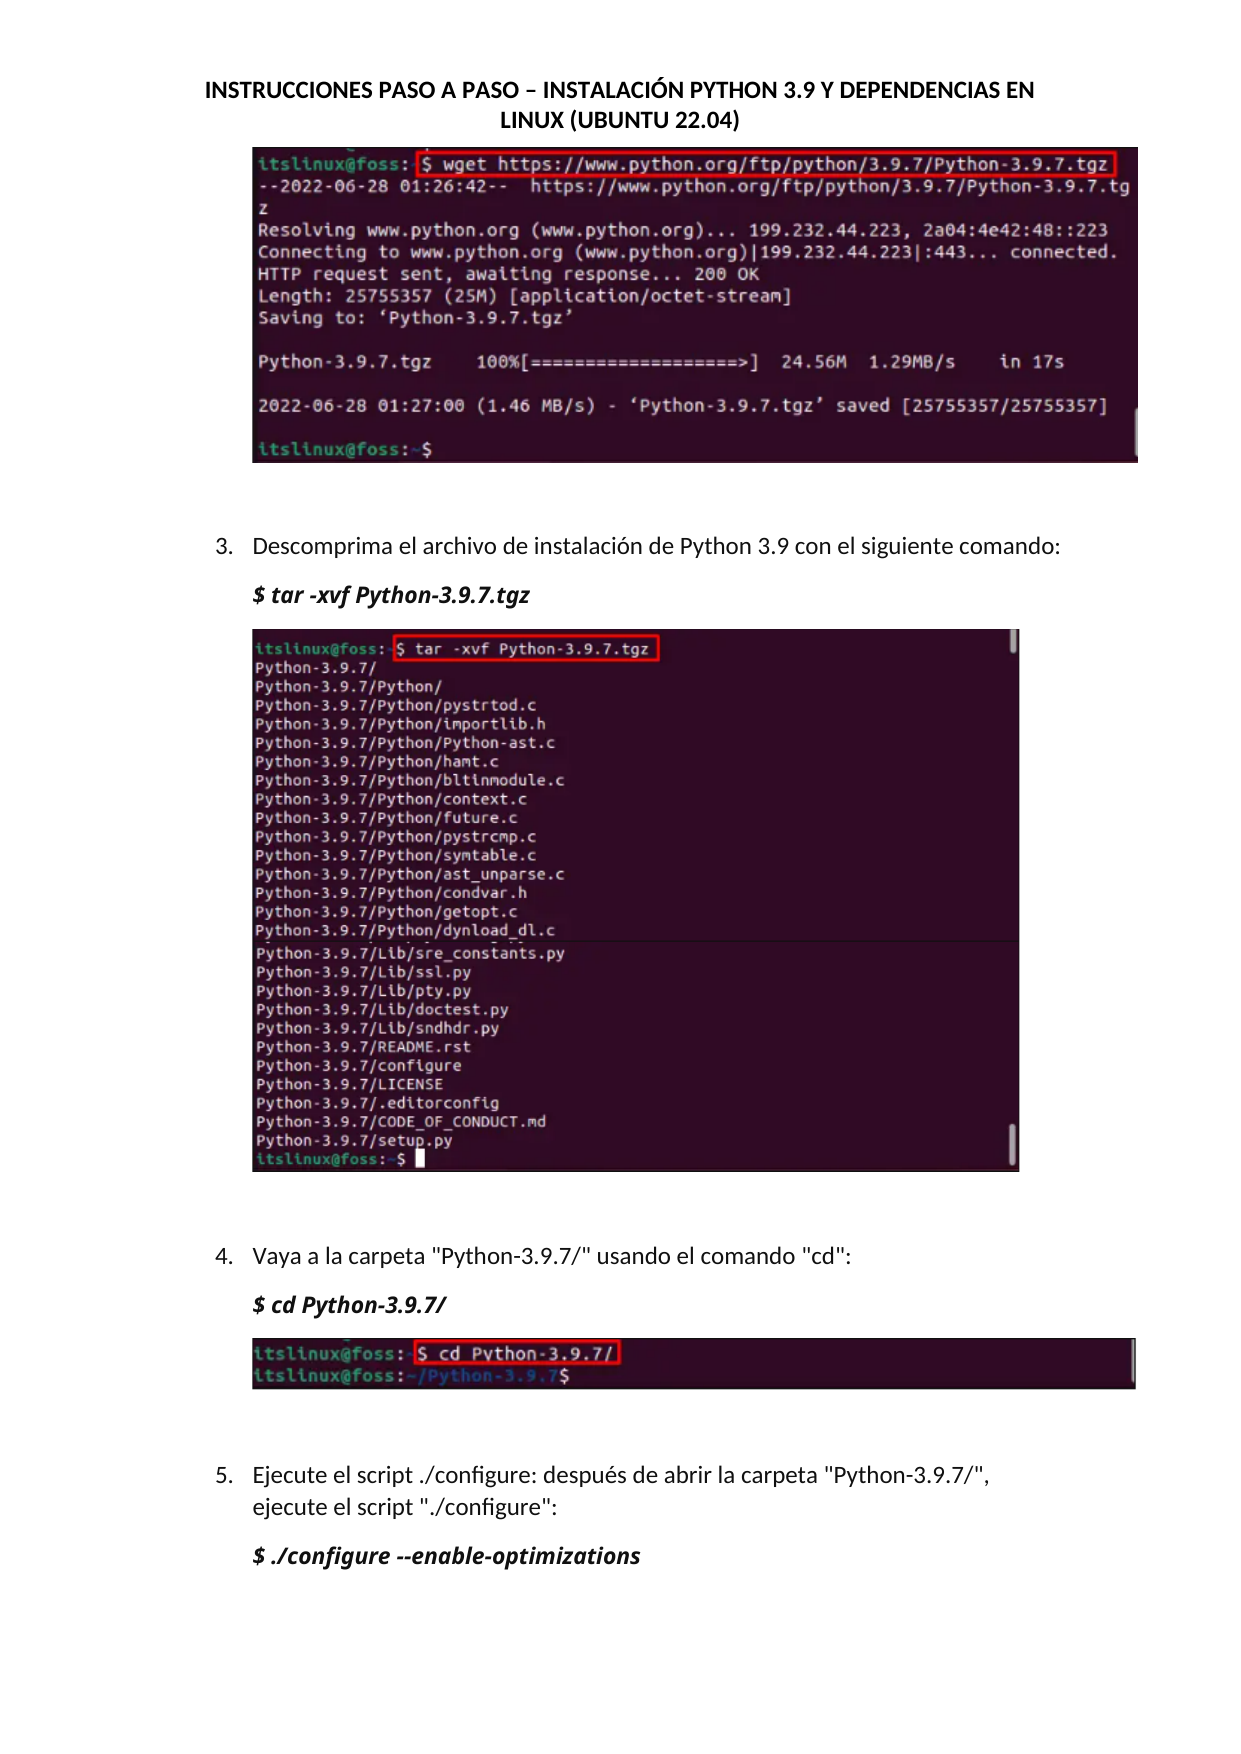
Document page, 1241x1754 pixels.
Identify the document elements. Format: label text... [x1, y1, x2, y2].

list Descomprima el archivo de instalación de Python 3.9 con el siguiente comando: [215, 530, 1063, 561]
list $ ./configure --enable-optimizations [252, 1540, 1063, 1571]
list $ cd Python-3.9.7/ [252, 1289, 1063, 1320]
list Vaya a la carpeta "Python-3.9.7/" usando el comando "cd": [215, 1240, 1063, 1271]
list $ tar -xvf Python-3.9.7.tgz [252, 579, 1063, 611]
list Ejecute el script ./configure: después de abrir la carpeta "Python-3.9.7/", ejecute el script "./configure": [215, 1459, 1063, 1522]
